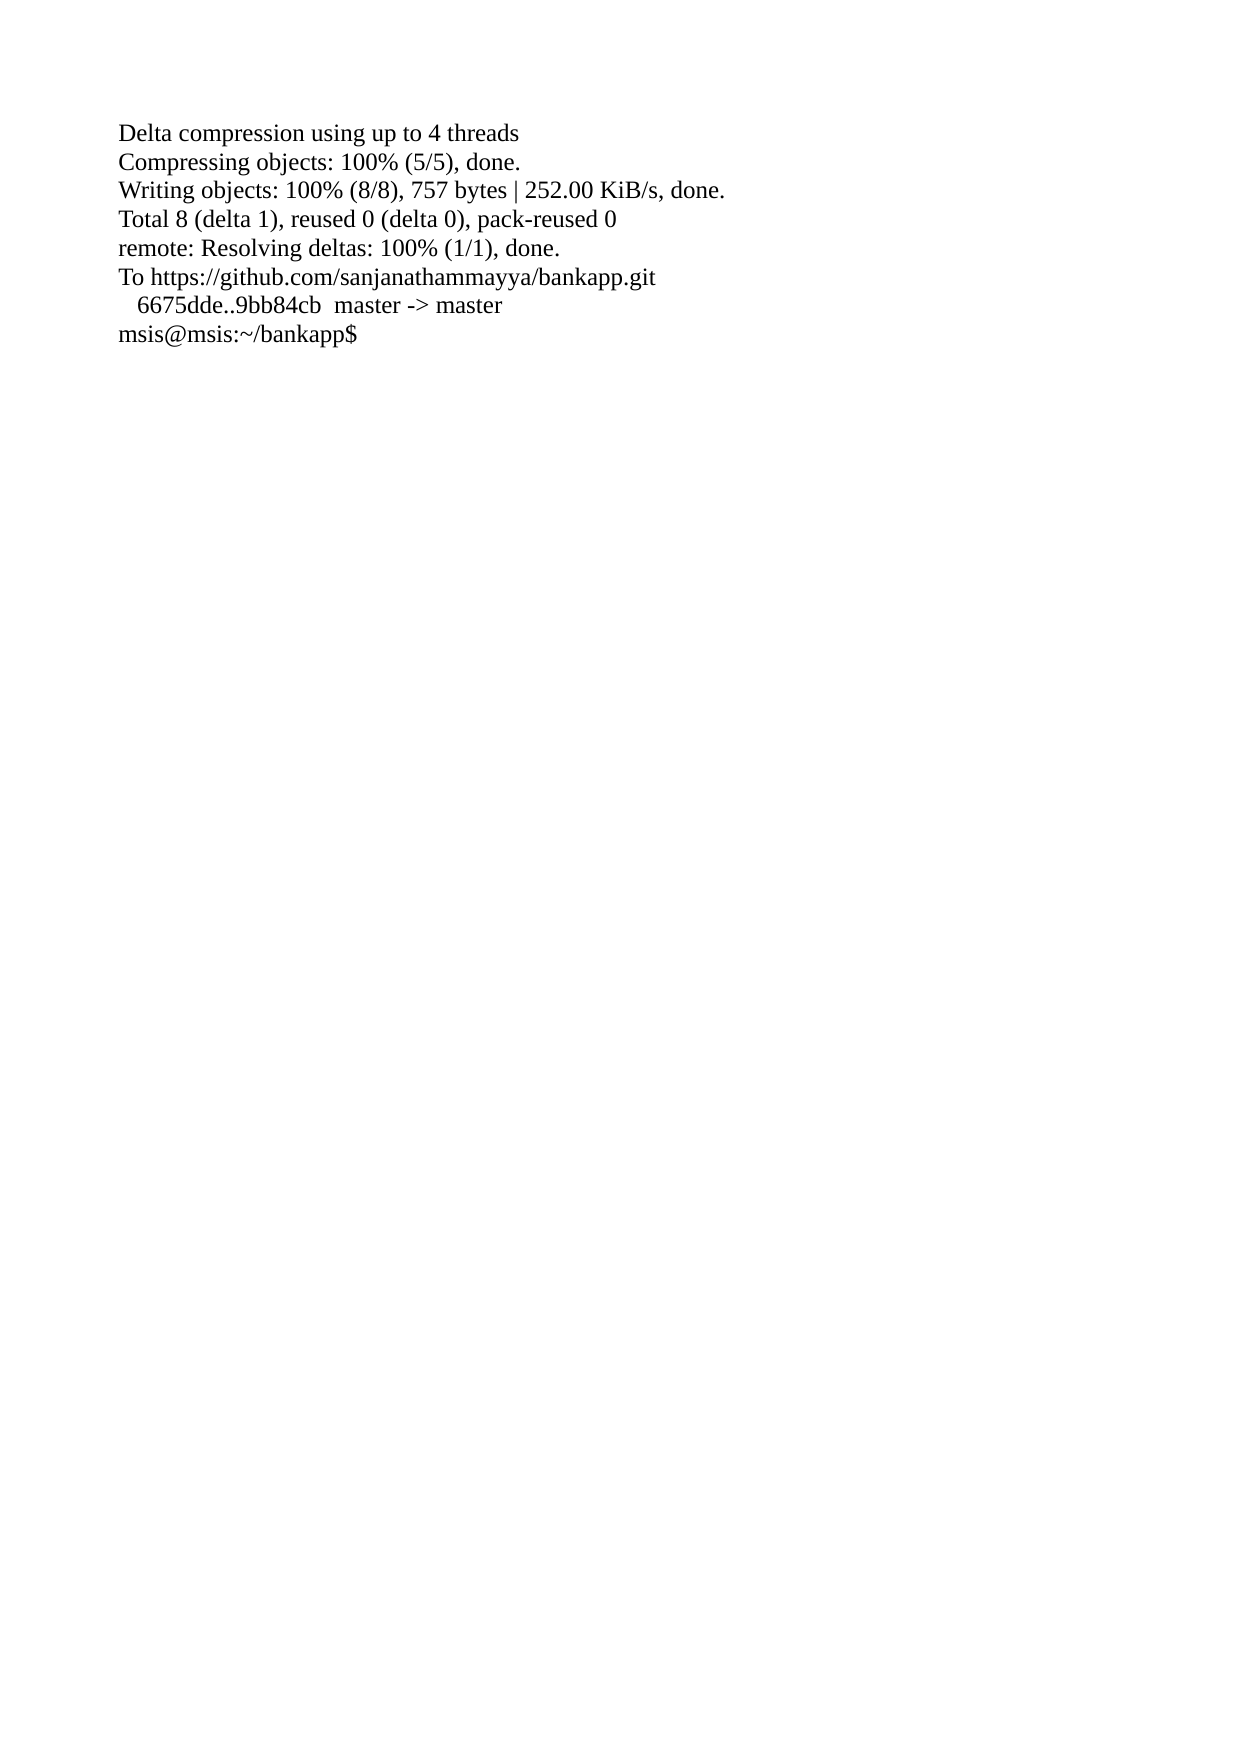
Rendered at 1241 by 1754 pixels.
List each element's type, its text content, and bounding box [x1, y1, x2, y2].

text 6675dde..9bb84cb master -> master [118, 291, 1122, 319]
text remote: Resolving deltas: 100% (1/1), done. [118, 233, 1122, 262]
text Total 8 (delta 1), reused 0 (delta 0), pack-reused 0 [118, 204, 1122, 233]
text msis@msis:~/bankapp$ [118, 319, 1122, 348]
text To https://github.com/sanjanathammayya/bankapp.git [118, 262, 1122, 291]
text Writing objects: 100% (8/8), 757 bytes | 252.00 KiB/s, done. [118, 176, 1122, 204]
text Delta compression using up to 4 threads [118, 118, 1122, 147]
text Compressing objects: 100% (5/5), done. [118, 147, 1122, 176]
